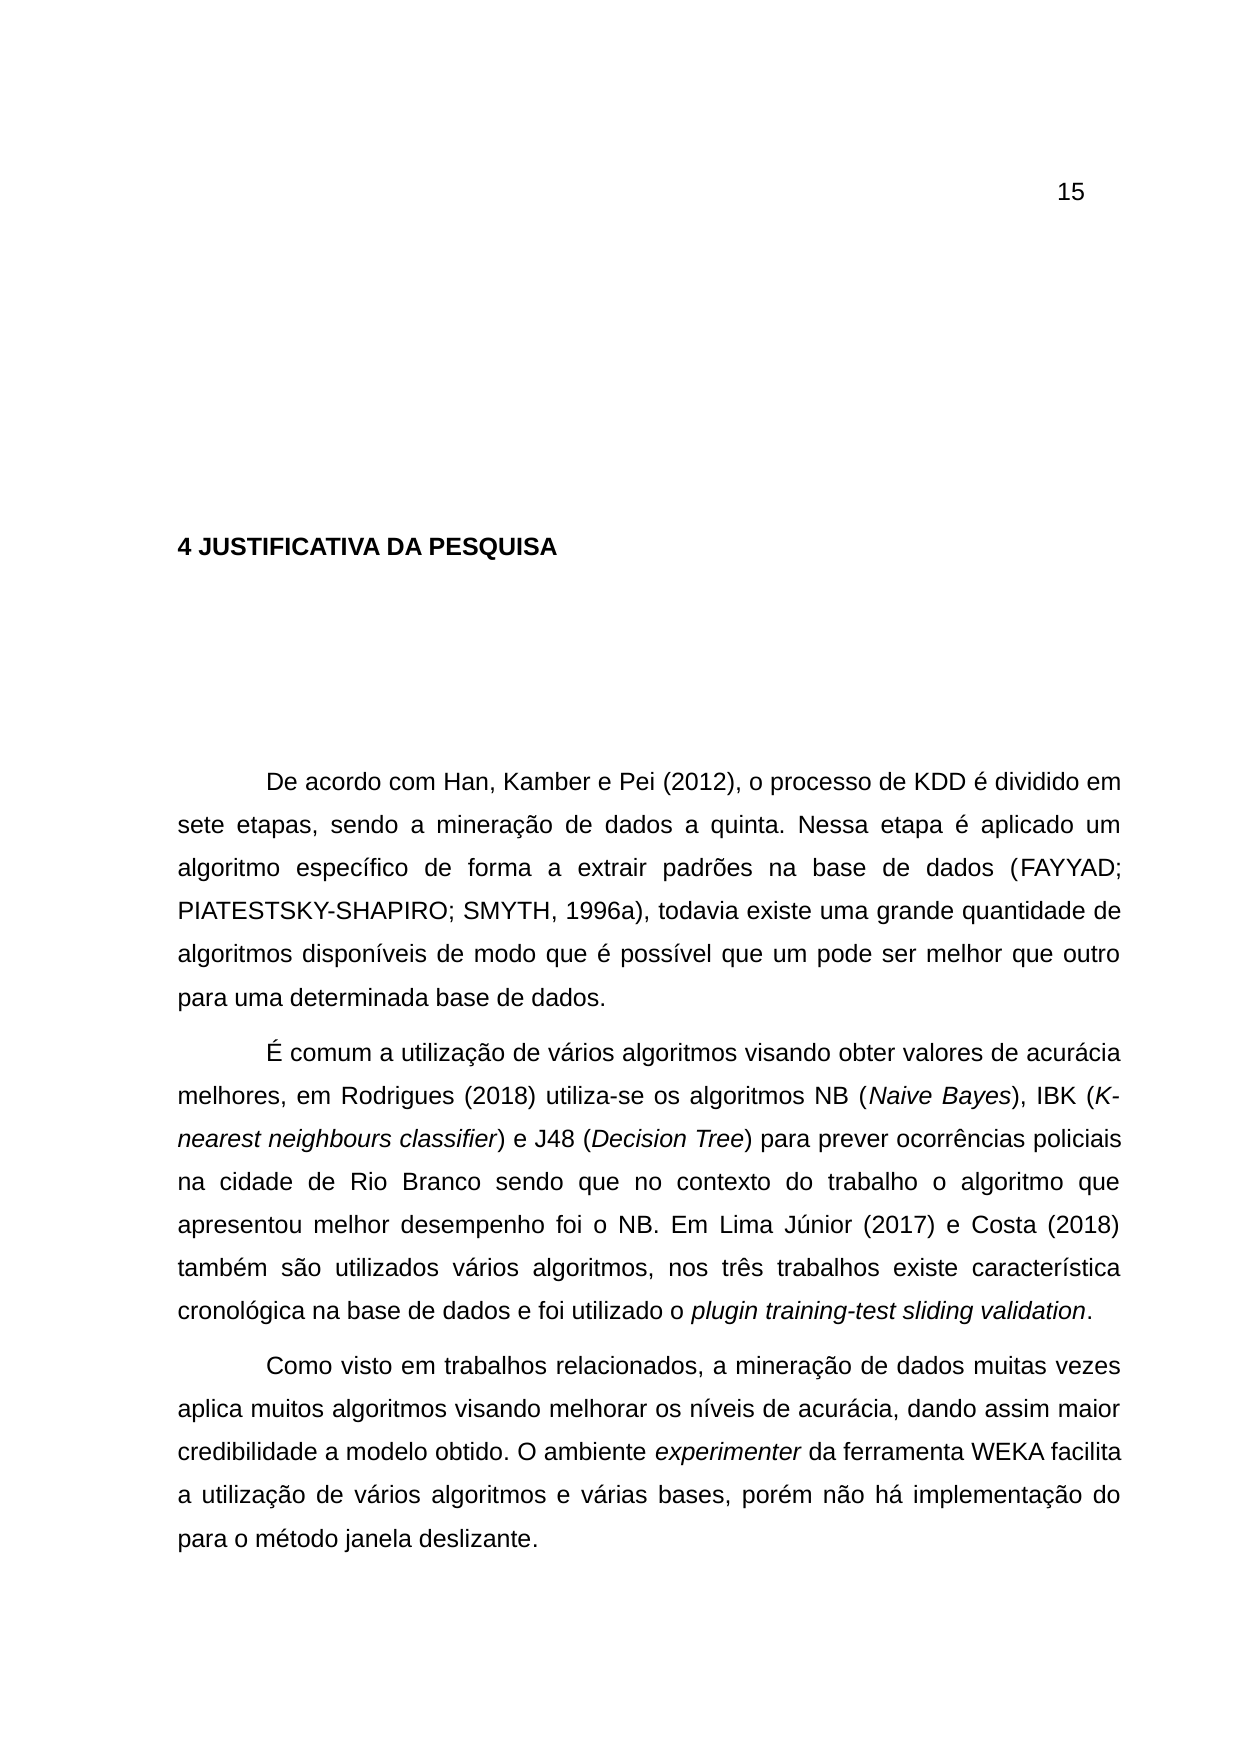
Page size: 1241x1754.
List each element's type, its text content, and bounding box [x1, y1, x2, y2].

text De acordo com Han, Kamber e Pei (2012), o processo de KDD é dividido em sete etapas, sendo a mineração de dados a quinta. Nessa etapa é aplicado um algoritmo específico de forma a extrair padrões na base de dados (FAYYAD; PIATESTSKY-SHAPIRO; SMYTH, 1996a), todavia existe uma grande quantidade de algoritmos disponíveis de modo que é possível que um pode ser melhor que outro para uma determinada base de dados. [177, 767, 1122, 1011]
text Como visto em trabalhos relacionados, a mineração de dados muitas vezes aplica muitos algoritmos visando melhorar os níveis de acurácia, dando assim maior credibilidade a modelo obtido. O ambiente experimenter da ferramenta WEKA facilita a utilização de vários algoritmos e várias bases, porém não há implementação do para o método janela deslizante. [177, 1351, 1122, 1552]
text 4 JUSTIFICATIVA DA PESQUISA [177, 532, 1122, 560]
text É comum a utilização de vários algoritmos visando obter valores de acurácia melhores, em Rodrigues (2018) utiliza-se os algoritmos NB (Naive Bayes), IBK (K-nearest neighbours classifier) e J48 (Decision Tree) para prever ocorrências policiais na cidade de Rio Branco sendo que no contexto do trabalho o algoritmo que apresentou melhor desempenho foi o NB. Em Lima Júnior (2017) e Costa (2018) também são utilizados vários algoritmos, nos três trabalhos existe característica cronológica na base de dados e foi utilizado o plugin training-test sliding validation. [177, 1037, 1122, 1325]
